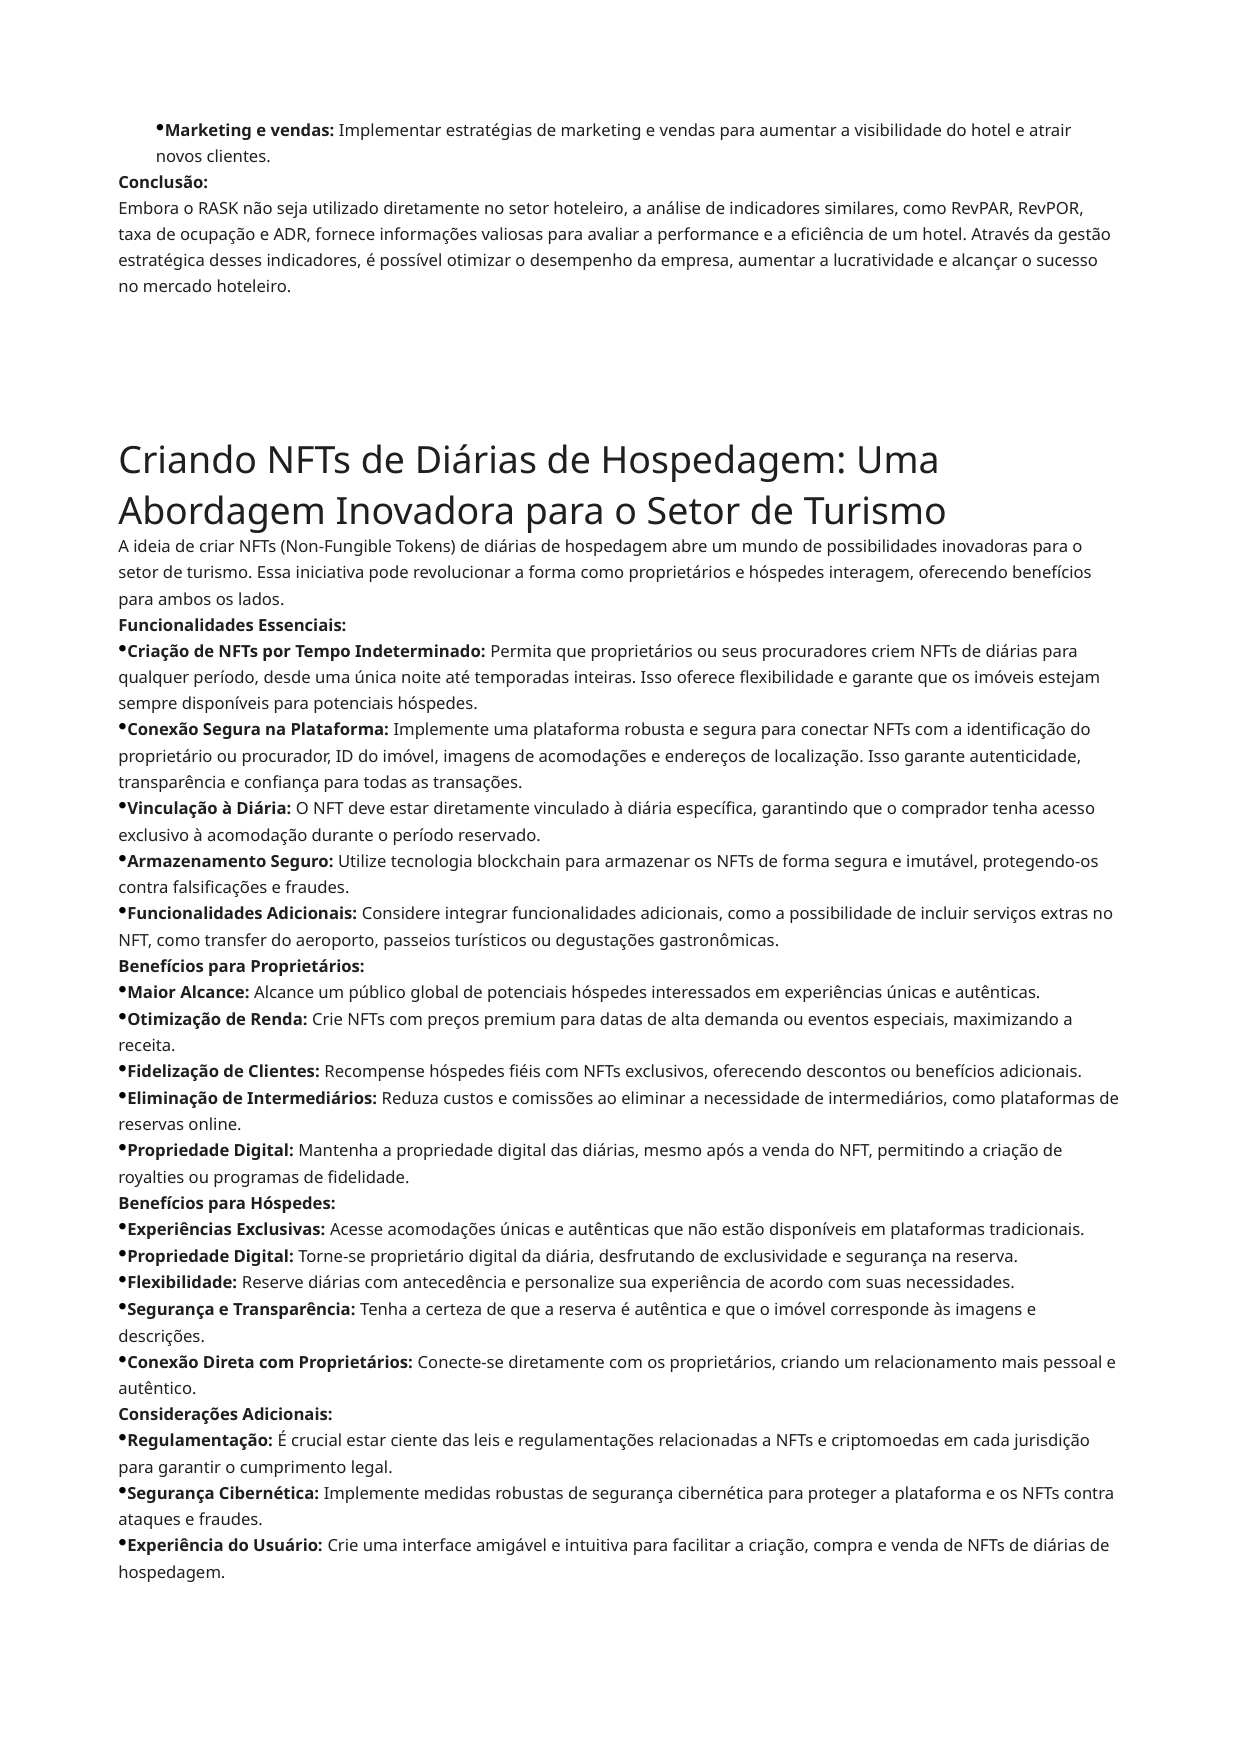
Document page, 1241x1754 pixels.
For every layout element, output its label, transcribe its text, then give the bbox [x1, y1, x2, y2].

list Fidelização de Clientes: Recompense hóspedes fiéis com NFTs exclusivos, oferecendo descontos ou benefícios adicionais. [118, 1060, 1122, 1083]
list Propriedade Digital: Torne-se proprietário digital da diária, desfrutando de exclusividade e segurança na reserva. [118, 1244, 1122, 1267]
list Eliminação de Intermediários: Reduza custos e comissões ao eliminar a necessidade de intermediários, como plataformas de reservas online. [118, 1086, 1122, 1136]
text A ideia de criar NFTs (Non-Fungible Tokens) de diárias de hospedagem abre um mundo de possibilidades inovadoras para o setor de turismo. Essa iniciativa pode revolucionar a forma como proprietários e hóspedes interagem, oferecendo benefícios para ambos os lados. [118, 535, 1122, 610]
list Flexibilidade: Reserve diárias com antecedência e personalize sua experiência de acordo com suas necessidades. [118, 1271, 1122, 1294]
list Marketing e vendas: Implementar estratégias de marketing e vendas para aumentar a visibilidade do hotel e atrair novos clientes. [118, 118, 1122, 167]
text Conclusão: [118, 171, 1122, 193]
list Armazenamento Seguro: Utilize tecnologia blockchain para armazenar os NFTs de forma segura e imutável, protegendo-os contra falsificações e fraudes. [118, 849, 1122, 898]
list Regulamentação: É crucial estar ciente das leis e regulamentações relacionadas a NFTs e criptomoedas em cada jurisdição para garantir o cumprimento legal. [118, 1429, 1122, 1478]
list Experiências Exclusivas: Acesse acomodações únicas e autênticas que não estão disponíveis em plataformas tradicionais. [118, 1218, 1122, 1241]
list Otimização de Renda: Crie NFTs com preços premium para datas de alta demanda ou eventos especiais, maximizando a receita. [118, 1007, 1122, 1056]
list Conexão Direta com Proprietários: Conecte-se diretamente com os proprietários, criando um relacionamento mais pessoal e autêntico. [118, 1350, 1122, 1399]
text Benefícios para Proprietários: [118, 954, 1122, 977]
list Conexão Segura na Plataforma: Implemente uma plataforma robusta e segura para conectar NFTs com a identificação do proprietário ou procurador, ID do imóvel, imagens de acomodações e endereços de localização. Isso garante autenticidade, transparência e confiança para todas as transações. [118, 718, 1122, 793]
list Experiência do Usuário: Crie uma interface amigável e intuitiva para facilitar a criação, compra e venda de NFTs de diárias de hospedagem. [118, 1534, 1122, 1583]
list Maior Alcance: Alcance um público global de potenciais hóspedes interessados em experiências únicas e autênticas. [118, 980, 1122, 1004]
text Funcionalidades Essenciais: [118, 613, 1122, 636]
text Embora o RASK não seja utilizado diretamente no setor hoteleiro, a análise de indicadores similares, como RevPAR, RevPOR, taxa de ocupação e ADR, fornece informações valiosas para avaliar a performance e a eficiência de um hotel. Através da gestão estratégica desses indicadores, é possível otimizar o desempenho da empresa, aumentar a lucratividade e alcançar o sucesso no mercado hoteleiro. [118, 197, 1122, 298]
list Segurança Cibernética: Implemente medidas robustas de segurança cibernética para proteger a plataforma e os NFTs contra ataques e fraudes. [118, 1481, 1122, 1531]
subtitle Criando NFTs de Diárias de Hospedagem: Uma Abordagem Inovadora para o Setor de Turismo [118, 433, 1122, 535]
list Segurança e Transparência: Tenha a certeza de que a reserva é autêntica e que o imóvel corresponde às imagens e descrições. [118, 1298, 1122, 1347]
list Vinculação à Diária: O NFT deve estar diretamente vinculado à diária específica, garantindo que o comprador tenha acesso exclusivo à acomodação durante o período reservado. [118, 797, 1122, 846]
list Funcionalidades Adicionais: Considere integrar funcionalidades adicionais, como a possibilidade de incluir serviços extras no NFT, como transfer do aeroporto, passeios turísticos ou degustações gastronômicas. [118, 902, 1122, 951]
list Criação de NFTs por Tempo Indeterminado: Permita que proprietários ou seus procuradores criem NFTs de diárias para qualquer período, desde uma única noite até temporadas inteiras. Isso oferece flexibilidade e garante que os imóveis estejam sempre disponíveis para potenciais hóspedes. [118, 639, 1122, 714]
text Considerações Adicionais: [118, 1403, 1122, 1426]
text Benefícios para Hóspedes: [118, 1192, 1122, 1214]
list Propriedade Digital: Mantenha a propriedade digital das diárias, mesmo após a venda do NFT, permitindo a criação de royalties ou programas de fidelidade. [118, 1139, 1122, 1188]
